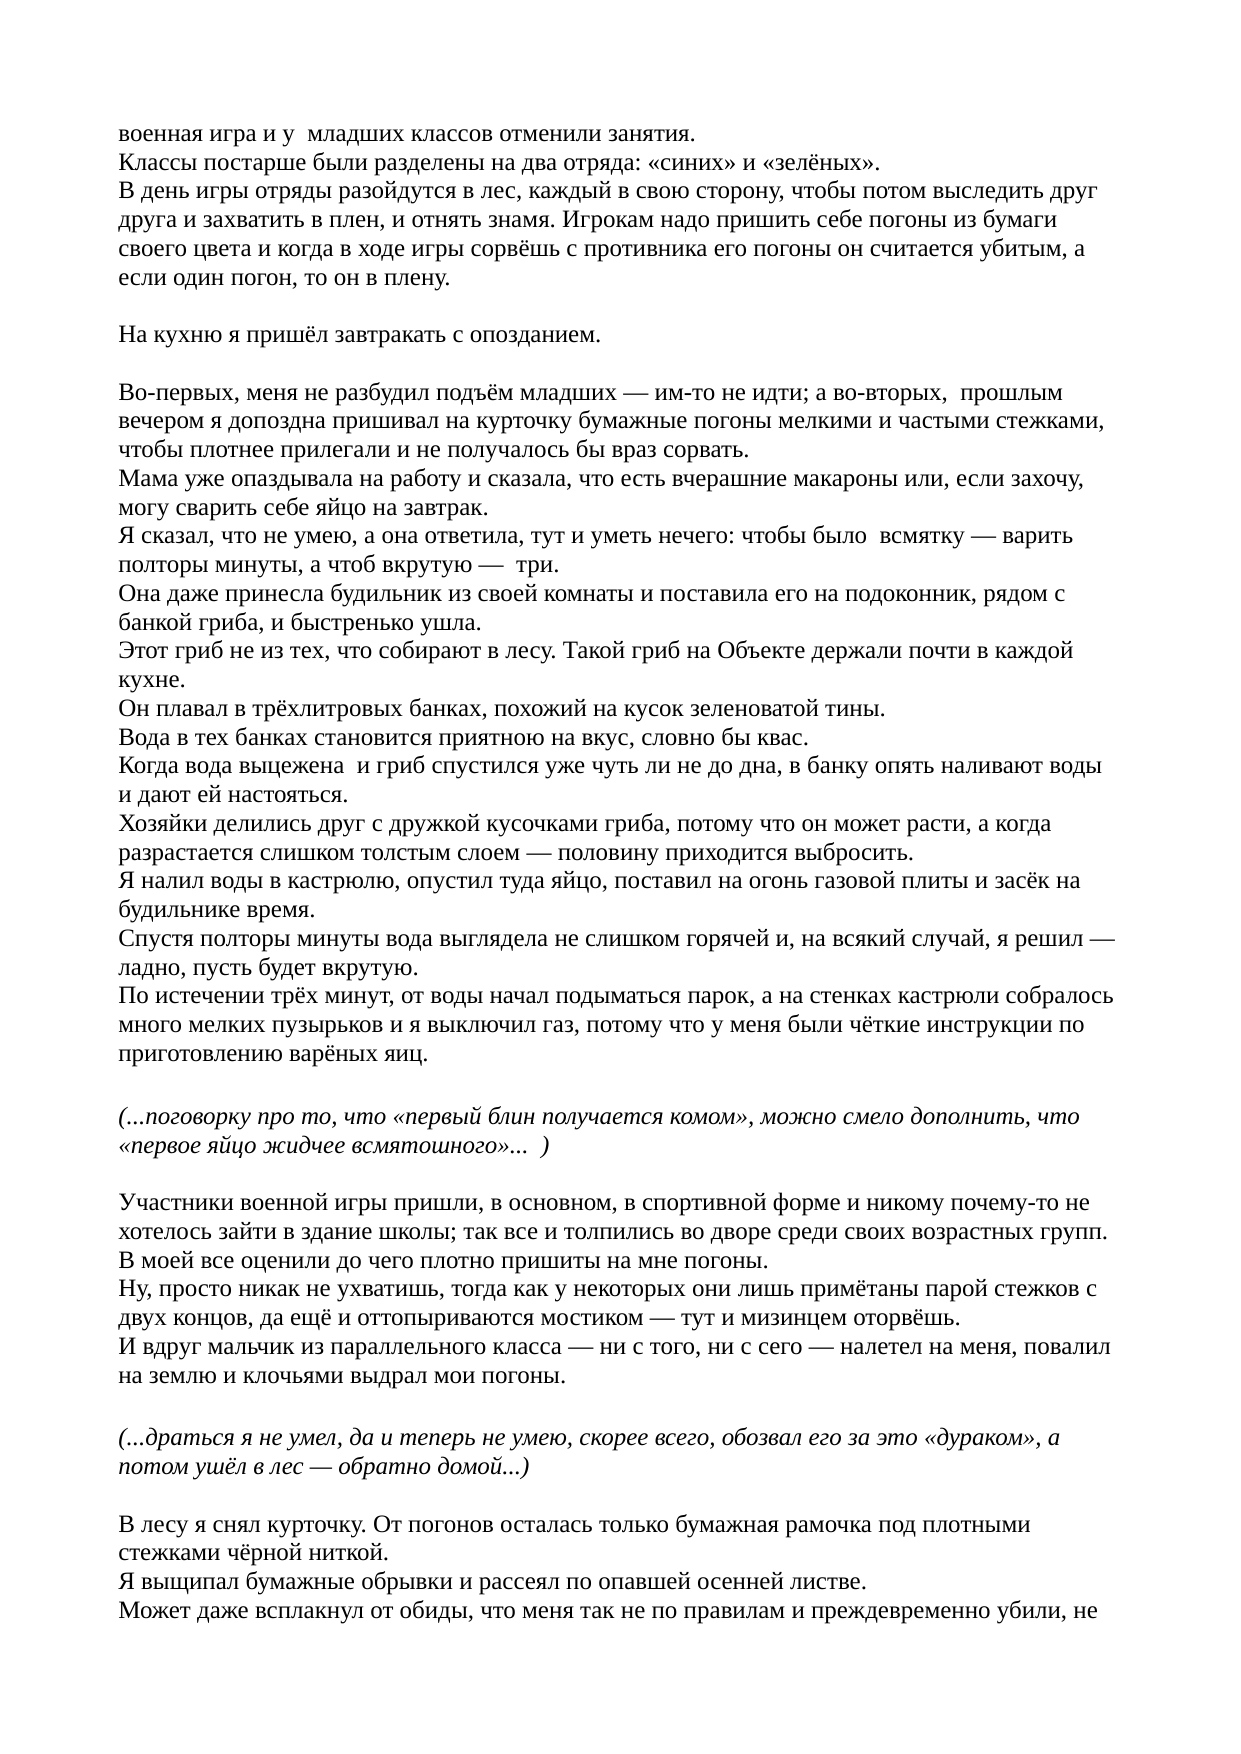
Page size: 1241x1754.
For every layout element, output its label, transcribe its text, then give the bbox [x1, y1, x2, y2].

text По истечении трёх минут, от воды начал подыматься парок, а на стенках кастрюли собралось много мелких пузырьков и я выключил газ, потому что у меня были чёткие инструкции по приготовлению варёных яиц. [118, 981, 1122, 1067]
text военная игра и у младших классов отменили занятия. [118, 118, 1122, 147]
text Мама уже опаздывала на работу и сказала, что есть вчерашние макароны или, если захочу, могу сварить себе яйцо на завтрак. [118, 463, 1122, 521]
text И вдруг мальчик из параллельного класса — ни с того, ни с сего — налетел на меня, повалил на землю и клочьями выдрал мои погоны. [118, 1331, 1122, 1388]
text Участники военной игры пришли, в основном, в спортивной форме и никому почему-то не хотелось зайти в здание школы; так все и толпились во дворе среди своих возрастных групп. [118, 1187, 1122, 1245]
text (...драться я не умел, да и теперь не умею, скорее всего, обозвал его за это «дураком», а потом ушёл в лес — обратно домой...) [118, 1422, 1122, 1480]
text Я выщипал бумажные обрывки и рассеял по опавшей осенней листве. [118, 1566, 1122, 1595]
text В моей все оценили до чего плотно пришиты на мне погоны. [118, 1245, 1122, 1273]
text Я налил воды в кастрюлю, опустил туда яйцо, поставил на огонь газовой плиты и засёк на будильнике время. [118, 866, 1122, 923]
text Ну, просто никак не ухватишь, тогда как у некоторых они лишь примётаны парой стежков с двух концов, да ещё и оттопыриваются мостиком — тут и мизинцем оторвёшь. [118, 1273, 1122, 1331]
text Он плавал в трёхлитровых банках, похожий на кусок зеленоватой тины. [118, 693, 1122, 722]
text Хозяйки делились друг с дружкой кусочками гриба, потому что он может расти, а когда разрастается слишком толстым слоем — половину приходится выбросить. [118, 808, 1122, 866]
text Когда вода выцежена и гриб спустился уже чуть ли не до дна, в банку опять наливают воды и дают ей настояться. [118, 751, 1122, 808]
text (...поговорку про то, что «первый блин получается комом», можно смело дополнить, что «первое яйцо жидчее всмятошного»... ) [118, 1101, 1122, 1158]
text В день игры отряды разойдутся в лес, каждый в свою сторону, чтобы потом выследить друг друга и захватить в плен, и отнять знамя. Игрокам надо пришить себе погоны из бумаги своего цвета и когда в ходе игры сорвёшь с противника его погоны он считается убитым, а если один погон, то он в плену. [118, 176, 1122, 291]
text Я сказал, что не умею, а она ответила, тут и уметь нечего: чтобы было всмятку — варить полторы минуты, а чтоб вкрутую — три. [118, 521, 1122, 578]
text Вода в тех банках становится приятною на вкус, словно бы квас. [118, 722, 1122, 751]
text Спустя полторы минуты вода выглядела не слишком горячей и, на всякий случай, я решил — ладно, пусть будет вкрутую. [118, 923, 1122, 981]
text Классы постарше были разделены на два отряда: «синих» и «зелёных». [118, 147, 1122, 176]
text Может даже всплакнул от обиды, что меня так не по правилам и преждевременно убили, не [118, 1595, 1122, 1624]
text Она даже принесла будильник из своей комнаты и поставила его на подоконник, рядом с банкой гриба, и быстренько ушла. [118, 578, 1122, 636]
text Во-первых, меня не разбудил подъём младших — им-то не идти; а во-вторых, прошлым вечером я допоздна пришивал на курточку бумажные погоны мелкими и частыми стежками, чтобы плотнее прилегали и не получалось бы враз сорвать. [118, 377, 1122, 463]
text На кухню я пришёл завтракать с опозданием. [118, 319, 1122, 348]
text Этот гриб не из тех, что собирают в лесу. Такой гриб на Объекте держали почти в каждой кухне. [118, 636, 1122, 693]
text В лесу я снял курточку. От погонов осталась только бумажная рамочка под плотными стежками чёрной ниткой. [118, 1509, 1122, 1566]
